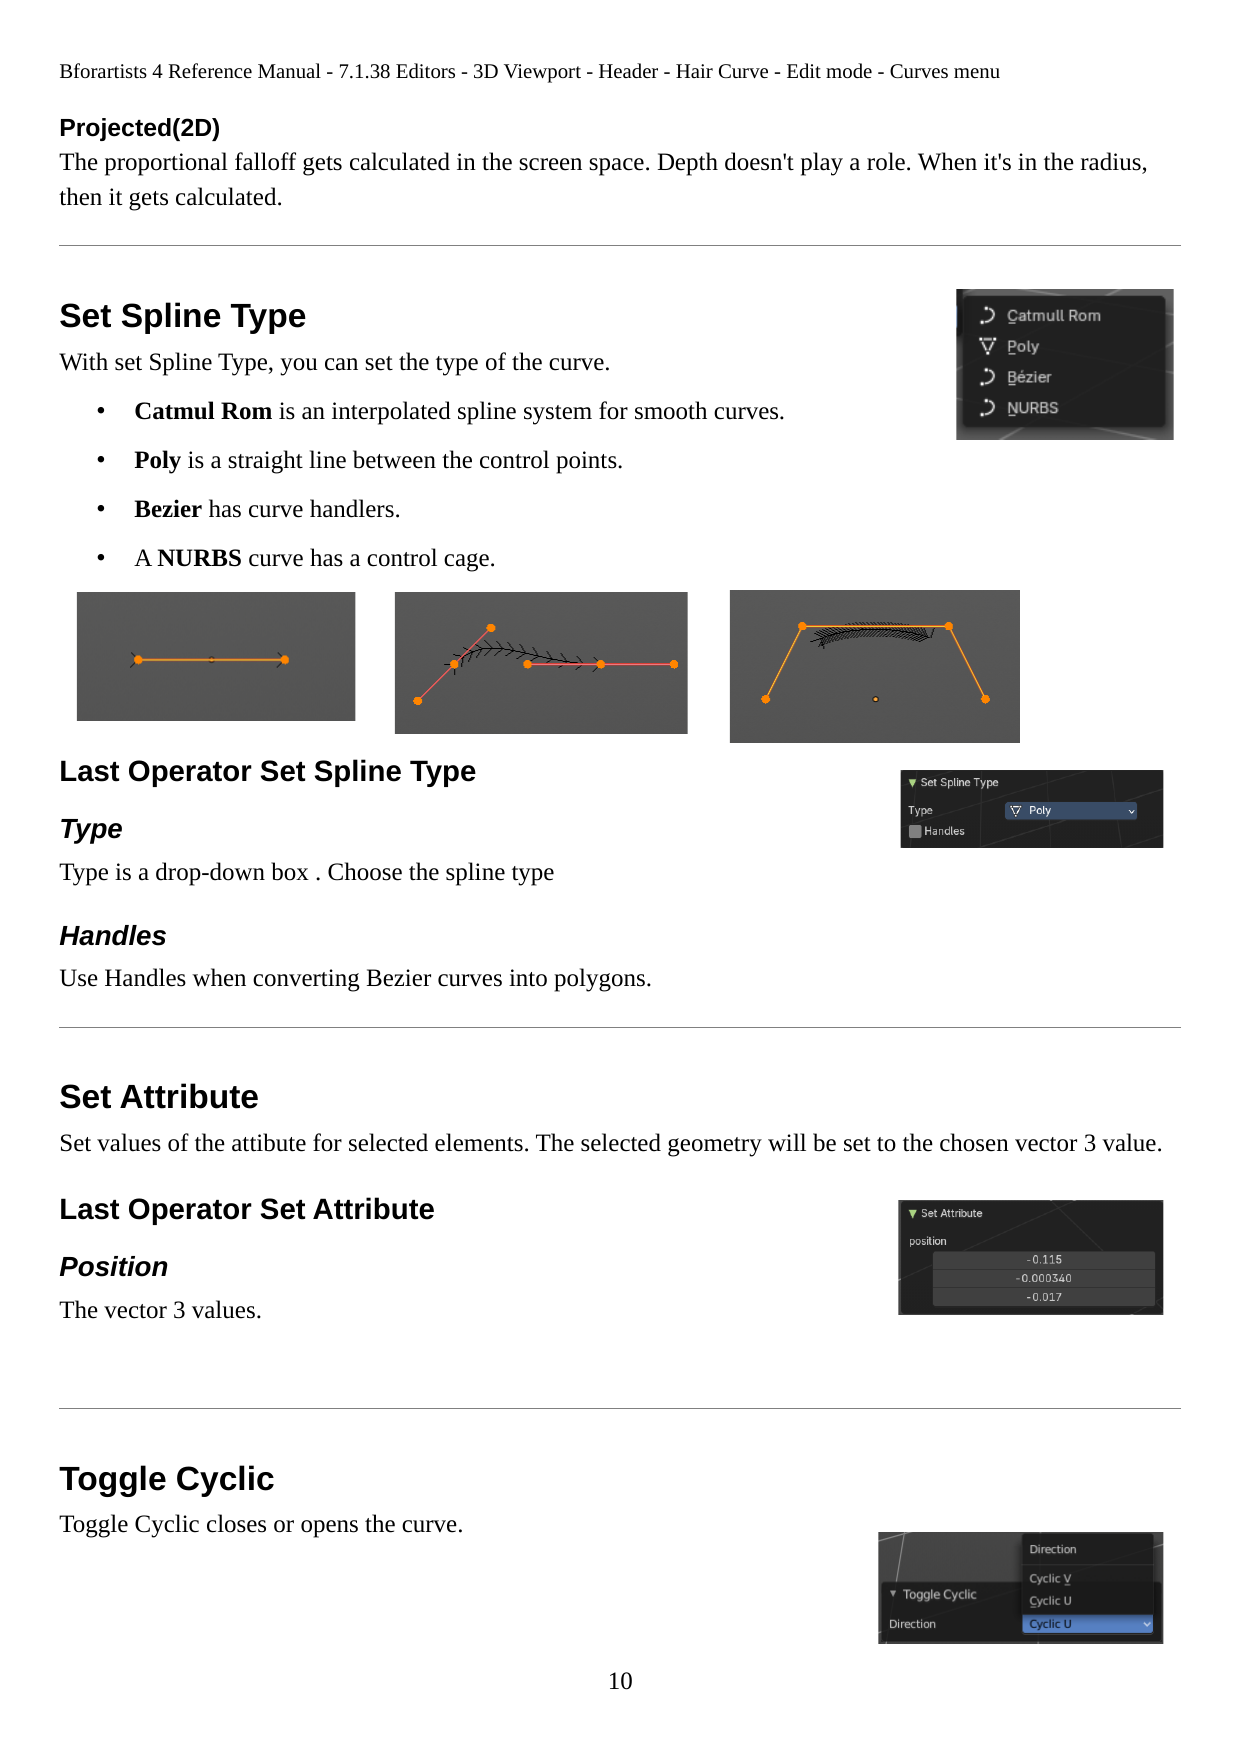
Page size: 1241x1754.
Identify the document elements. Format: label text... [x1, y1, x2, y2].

subtitle Handles [59, 919, 1181, 951]
text Type is a drop-down box . Choose the spline type [59, 857, 1181, 886]
subtitle Last Operator Set Attribute [59, 1192, 1181, 1226]
picture [956, 289, 1174, 440]
text Set values of the attibute for selected elements. The selected geometry will be set to the chosen vector 3 value. [59, 1128, 1181, 1157]
picture [394, 592, 688, 734]
subtitle Last Operator Set Spline Type [59, 754, 1181, 788]
subtitle Set Attribute [59, 1077, 1181, 1116]
picture [900, 770, 1164, 848]
list A NURBS curve has a control cage. [97, 543, 1181, 572]
subtitle Type [59, 813, 900, 845]
subtitle Set Spline Type [59, 296, 956, 334]
text Use Handles when converting Bezier curves into polygons. [59, 963, 1181, 992]
text Toggle Cyclic closes or opens the curve. [59, 1509, 1181, 1538]
list Poly is a straight line between the control points. [97, 445, 1181, 474]
list Catmul Rom is an interpolated spline system for smooth curves. [97, 396, 956, 425]
picture [729, 590, 1020, 743]
subtitle [1164, 1251, 1181, 1283]
text With set Spline Type, you can set the type of the curve. [59, 347, 956, 376]
list Bezier has curve handlers. [97, 494, 1181, 523]
picture [76, 592, 356, 721]
text The vector 3 values. [59, 1295, 1181, 1324]
picture [878, 1532, 1164, 1644]
subtitle Projected(2D) [59, 113, 1181, 141]
subtitle [1164, 813, 1181, 845]
picture [898, 1200, 1164, 1315]
text The proportional falloff gets calculated in the screen space. Depth doesn't play a role. When it's in the radius, then it gets calculated. [59, 147, 1181, 211]
subtitle Toggle Cyclic [59, 1458, 1181, 1497]
subtitle Position [59, 1251, 898, 1283]
